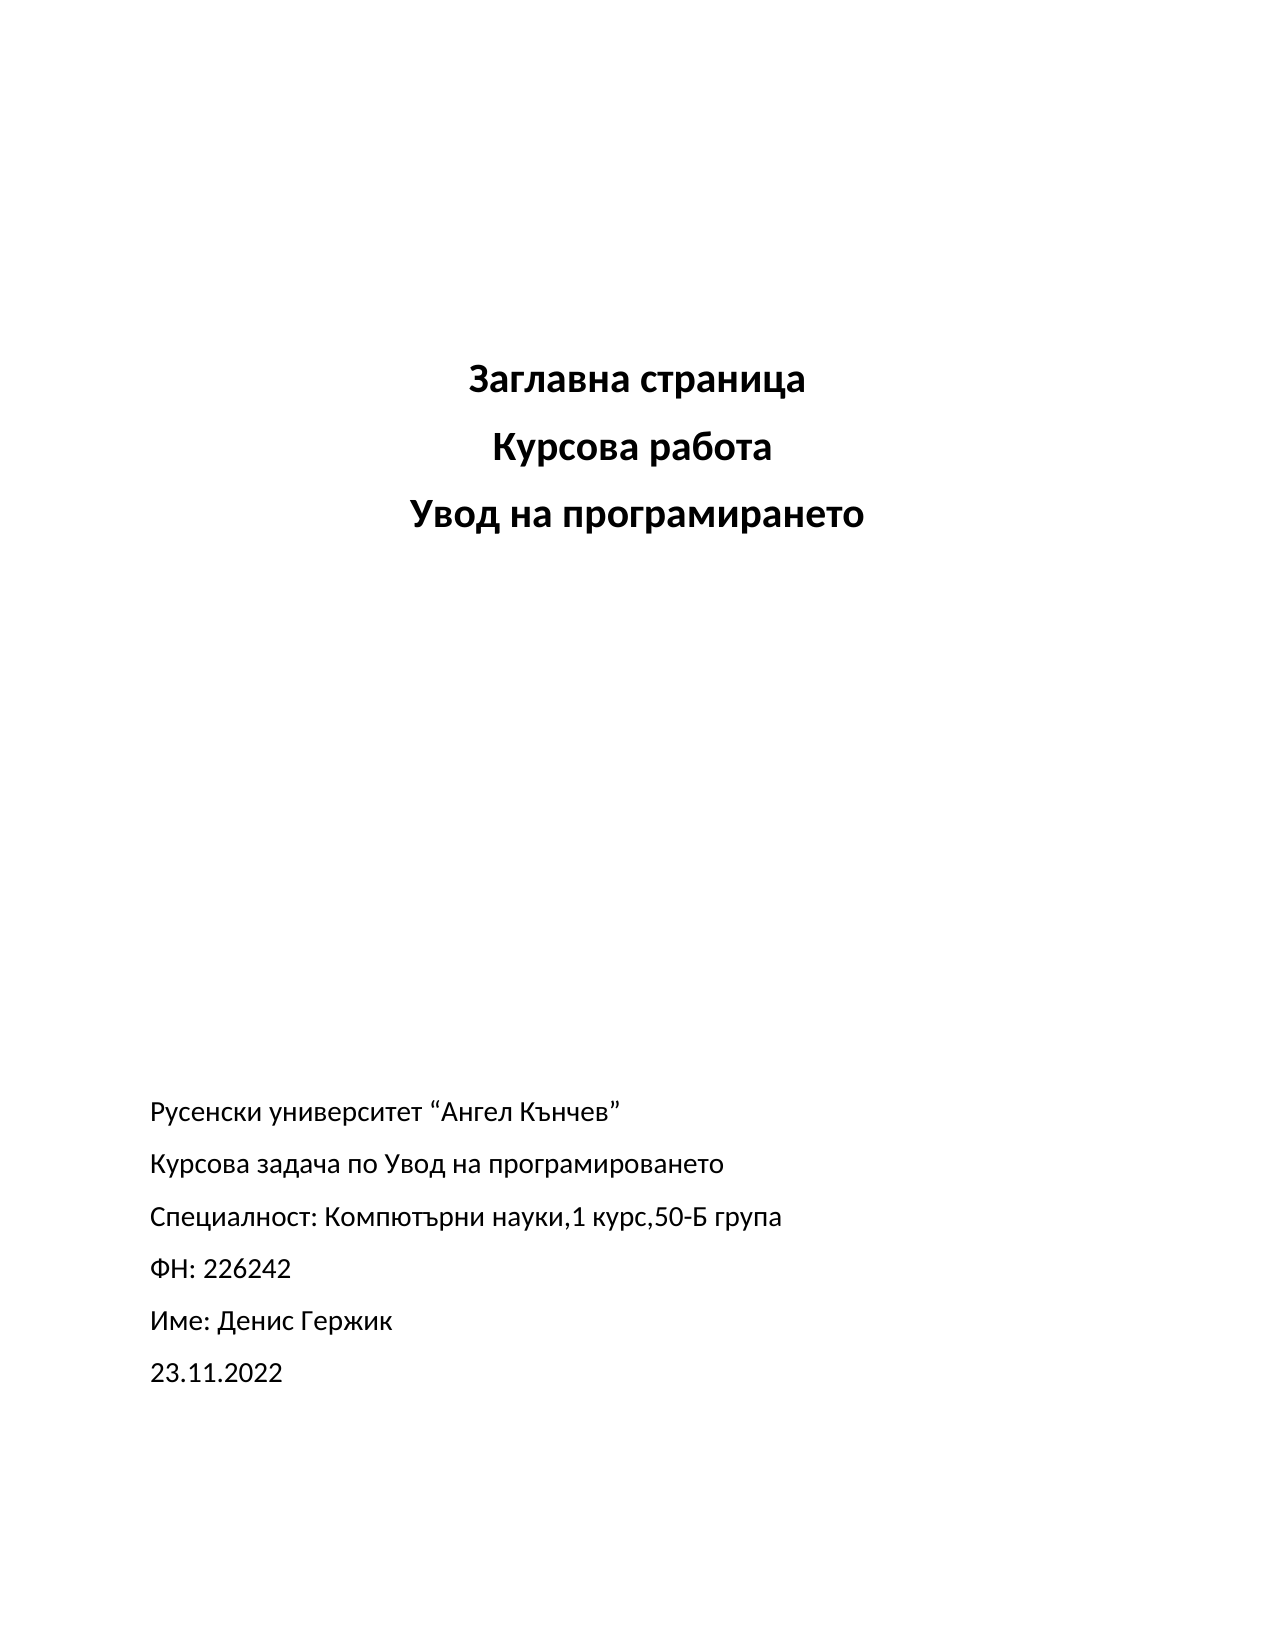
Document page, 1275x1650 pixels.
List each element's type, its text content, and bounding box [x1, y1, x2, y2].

text Заглавна страница [150, 352, 1125, 403]
text Курсова задача по Увод на програмироването [150, 1145, 1125, 1181]
text Русенски университет “Ангел Кънчев” [150, 1093, 1125, 1129]
text Име: Денис Гержик [150, 1302, 1125, 1338]
text Увод на програмирането [150, 487, 1125, 538]
text Курсова работа [150, 420, 1125, 471]
text ФН: 226242 [150, 1250, 1125, 1286]
text 23.11.2022 [150, 1354, 1125, 1390]
text Специалност: Компютърни науки,1 курс,50-Б група [150, 1198, 1125, 1233]
